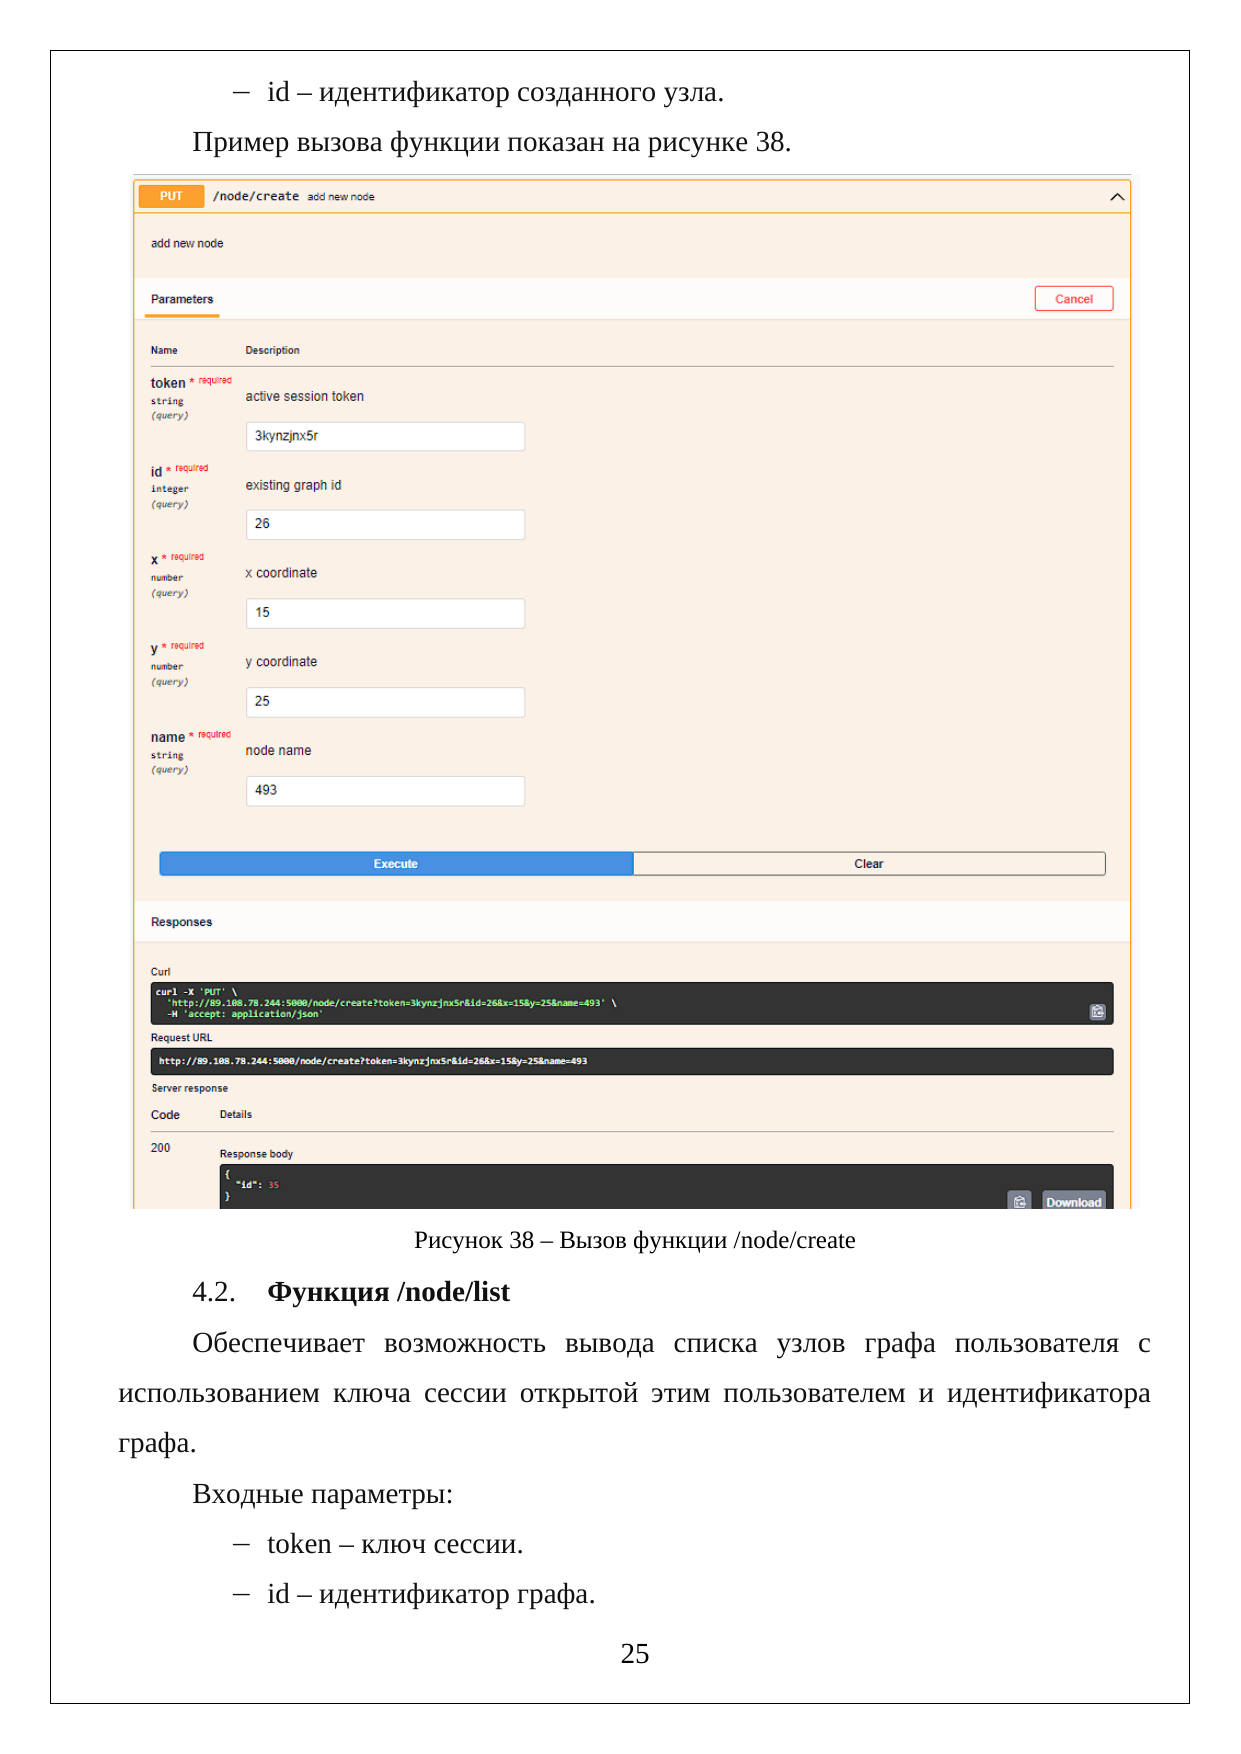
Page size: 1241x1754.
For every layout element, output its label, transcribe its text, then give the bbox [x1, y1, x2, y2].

text Обеспечивает возможность вывода списка узлов графа пользователя с использованием ключа сессии открытой этим пользователем и идентификатора графа. [118, 1325, 1152, 1459]
text Входные параметры: [118, 1476, 1152, 1509]
list Функция /node/list [192, 1274, 1152, 1308]
text Рисунок 38 – Вызов функции /node/create [118, 1225, 1152, 1254]
list id – идентификатор графа. [229, 1577, 1152, 1610]
list token – ключ сессии. [229, 1526, 1152, 1560]
list id – идентификатор созданного узла. [229, 74, 1152, 107]
text Пример вызова функции показан на рисунке 38. [118, 124, 1152, 158]
